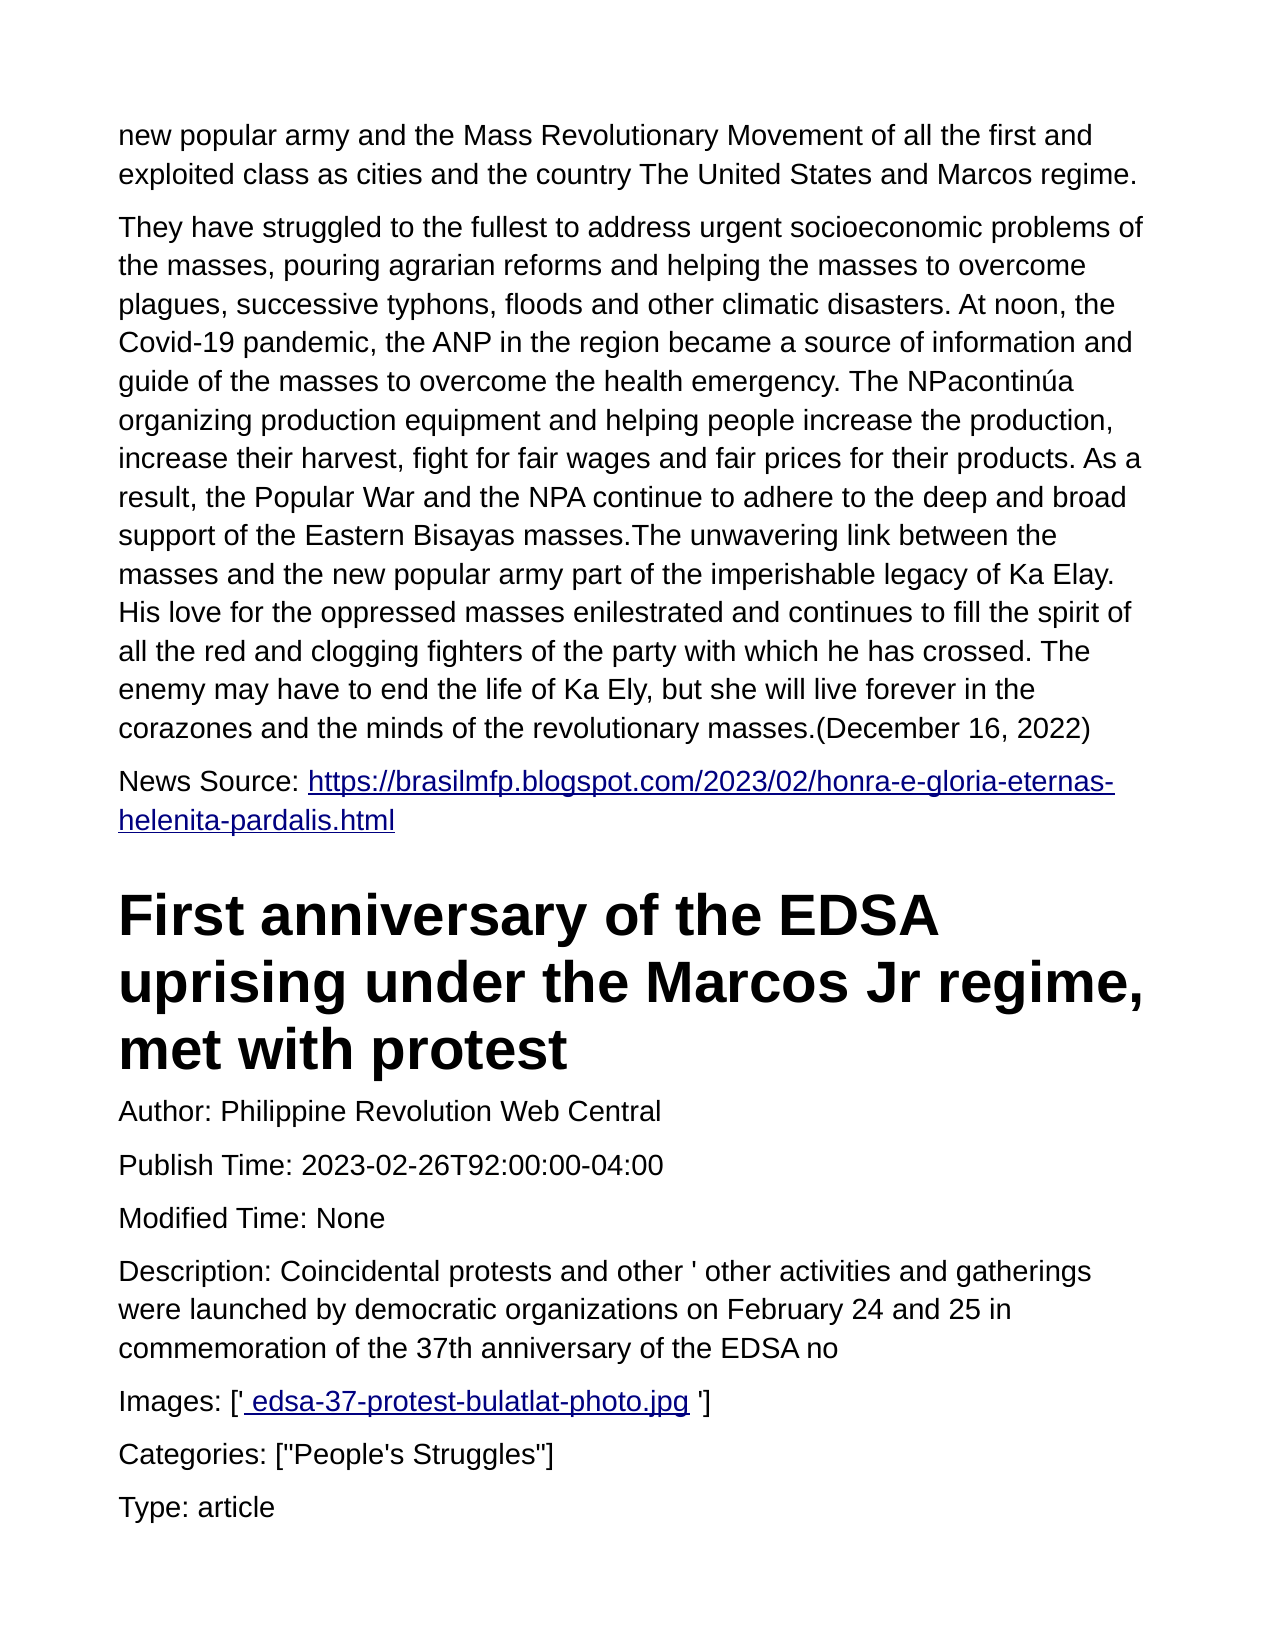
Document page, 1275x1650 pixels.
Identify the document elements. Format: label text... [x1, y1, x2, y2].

subtitle First anniversary of the EDSA uprising under the Marcos Jr regime, met with protest [118, 881, 1157, 1082]
text Categories: ["People's Struggles"] [118, 1437, 1157, 1471]
text Type: article [118, 1490, 1157, 1524]
text Publish Time: 2023-02-26T92:00:00-04:00 [118, 1147, 1157, 1181]
text Modified Time: None [118, 1201, 1157, 1234]
text Author: Philippine Revolution Web Central [118, 1094, 1157, 1128]
text They have struggled to the fullest to address urgent socioeconomic problems of the masses, pouring agrarian reforms and helping the masses to overcome plagues, successive typhons, floods and other climatic disasters. At noon, the Covid-19 pandemic, the ANP in the region became a source of information and guide of the masses to overcome the health emergency. The NPacontinúa organizing production equipment and helping people increase the production, increase their harvest, fight for fair wages and fair prices for their products. As a result, the Popular War and the NPA continue to adhere to the deep and broad support of the Eastern Bisayas masses.The unwavering link between the masses and the new popular army part of the imperishable legacy of Ka Elay. His love for the oppressed masses enilestrated and continues to fill the spirit of all the red and clogging fighters of the party with which he has crossed. The enemy may have to end the life of Ka Ely, but she will live forever in the corazones and the minds of the revolutionary masses.(December 16, 2022) [118, 210, 1157, 744]
text new popular army and the Mass Revolutionary Movement of all the first and exploited class as cities and the country The United States and Marcos regime. [118, 118, 1157, 190]
text Images: [' edsa-37-protest-bulatlat-photo.jpg '] [118, 1384, 1157, 1417]
text News Source: https://brasilmfp.blogspot.com/2023/02/honra-e-gloria-eternas-helenita-pardalis.html [118, 764, 1157, 836]
text Description: Coincidental protests and other ' other activities and gatherings were launched by democratic organizations on February 24 and 25 in commemoration of the 37th anniversary of the EDSA no [118, 1254, 1157, 1364]
